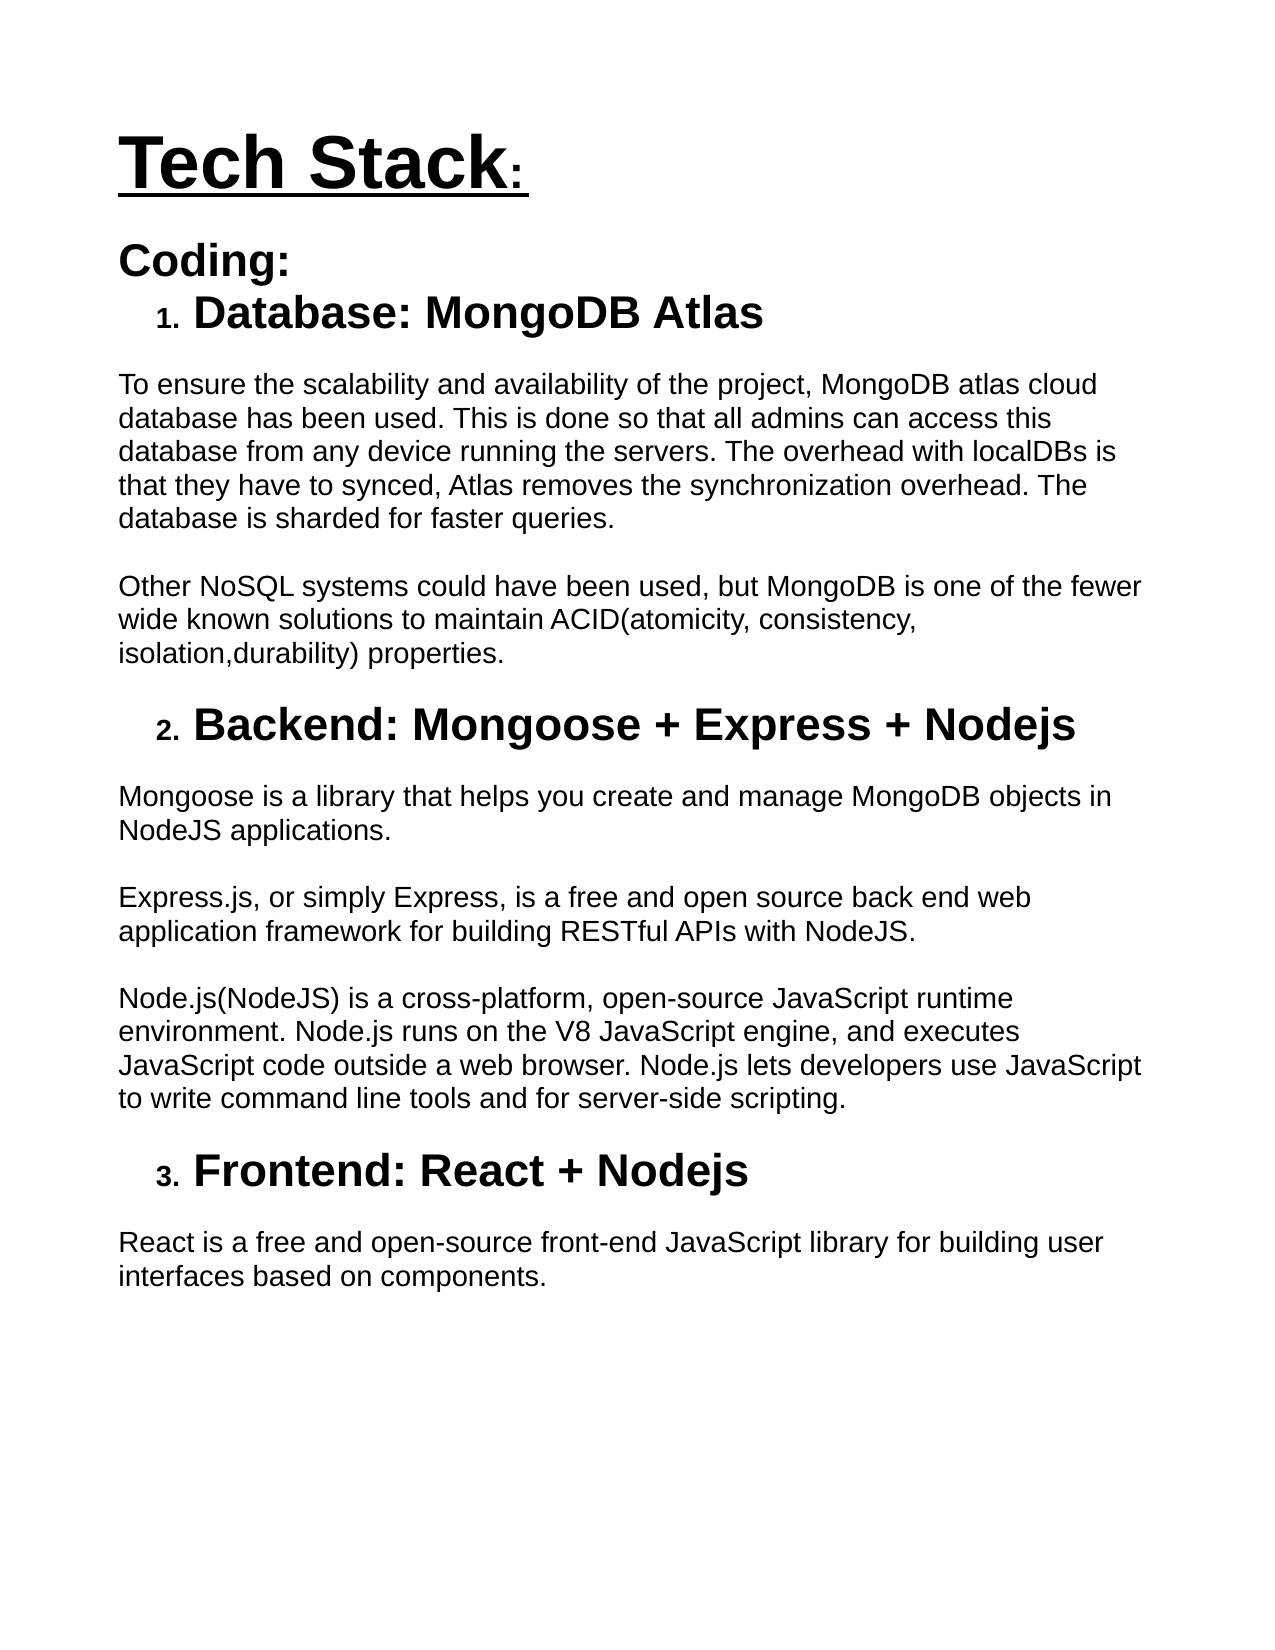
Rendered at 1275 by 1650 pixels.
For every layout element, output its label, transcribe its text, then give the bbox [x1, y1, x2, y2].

text Mongoose is a library that helps you create and manage MongoDB objects in NodeJS applications. [118, 779, 1157, 846]
list Backend: Mongoose + Express + Nodejs [156, 698, 1157, 751]
list Database: MongoDB Atlas [156, 286, 1157, 338]
text Other NoSQL systems could have been used, but MongoDB is one of the fewer wide known solutions to maintain ACID(atomicity, consistency, isolation,durability) properties. [118, 568, 1157, 669]
text Tech Stack: [118, 118, 1157, 204]
text Node.js(NodeJS) is a cross-platform, open-source JavaScript runtime environment. Node.js runs on the V8 JavaScript engine, and executes JavaScript code outside a web browser. Node.js lets developers use JavaScript to write command line tools and for server-side scripting. [118, 981, 1157, 1115]
text Coding: [118, 233, 1157, 286]
text To ensure the scalability and availability of the project, MongoDB atlas cloud database has been used. This is done so that all admins can access this database from any device running the servers. The overhead with localDBs is that they have to synced, Atlas removes the synchronization overhead. The database is sharded for faster queries. [118, 367, 1157, 535]
list Frontend: React + Nodejs [156, 1143, 1157, 1196]
text React is a free and open-source front-end JavaScript library for building user interfaces based on components. [118, 1225, 1157, 1292]
text Express.js, or simply Express, is a free and open source back end web application framework for building RESTful APIs with NodeJS. [118, 880, 1157, 947]
